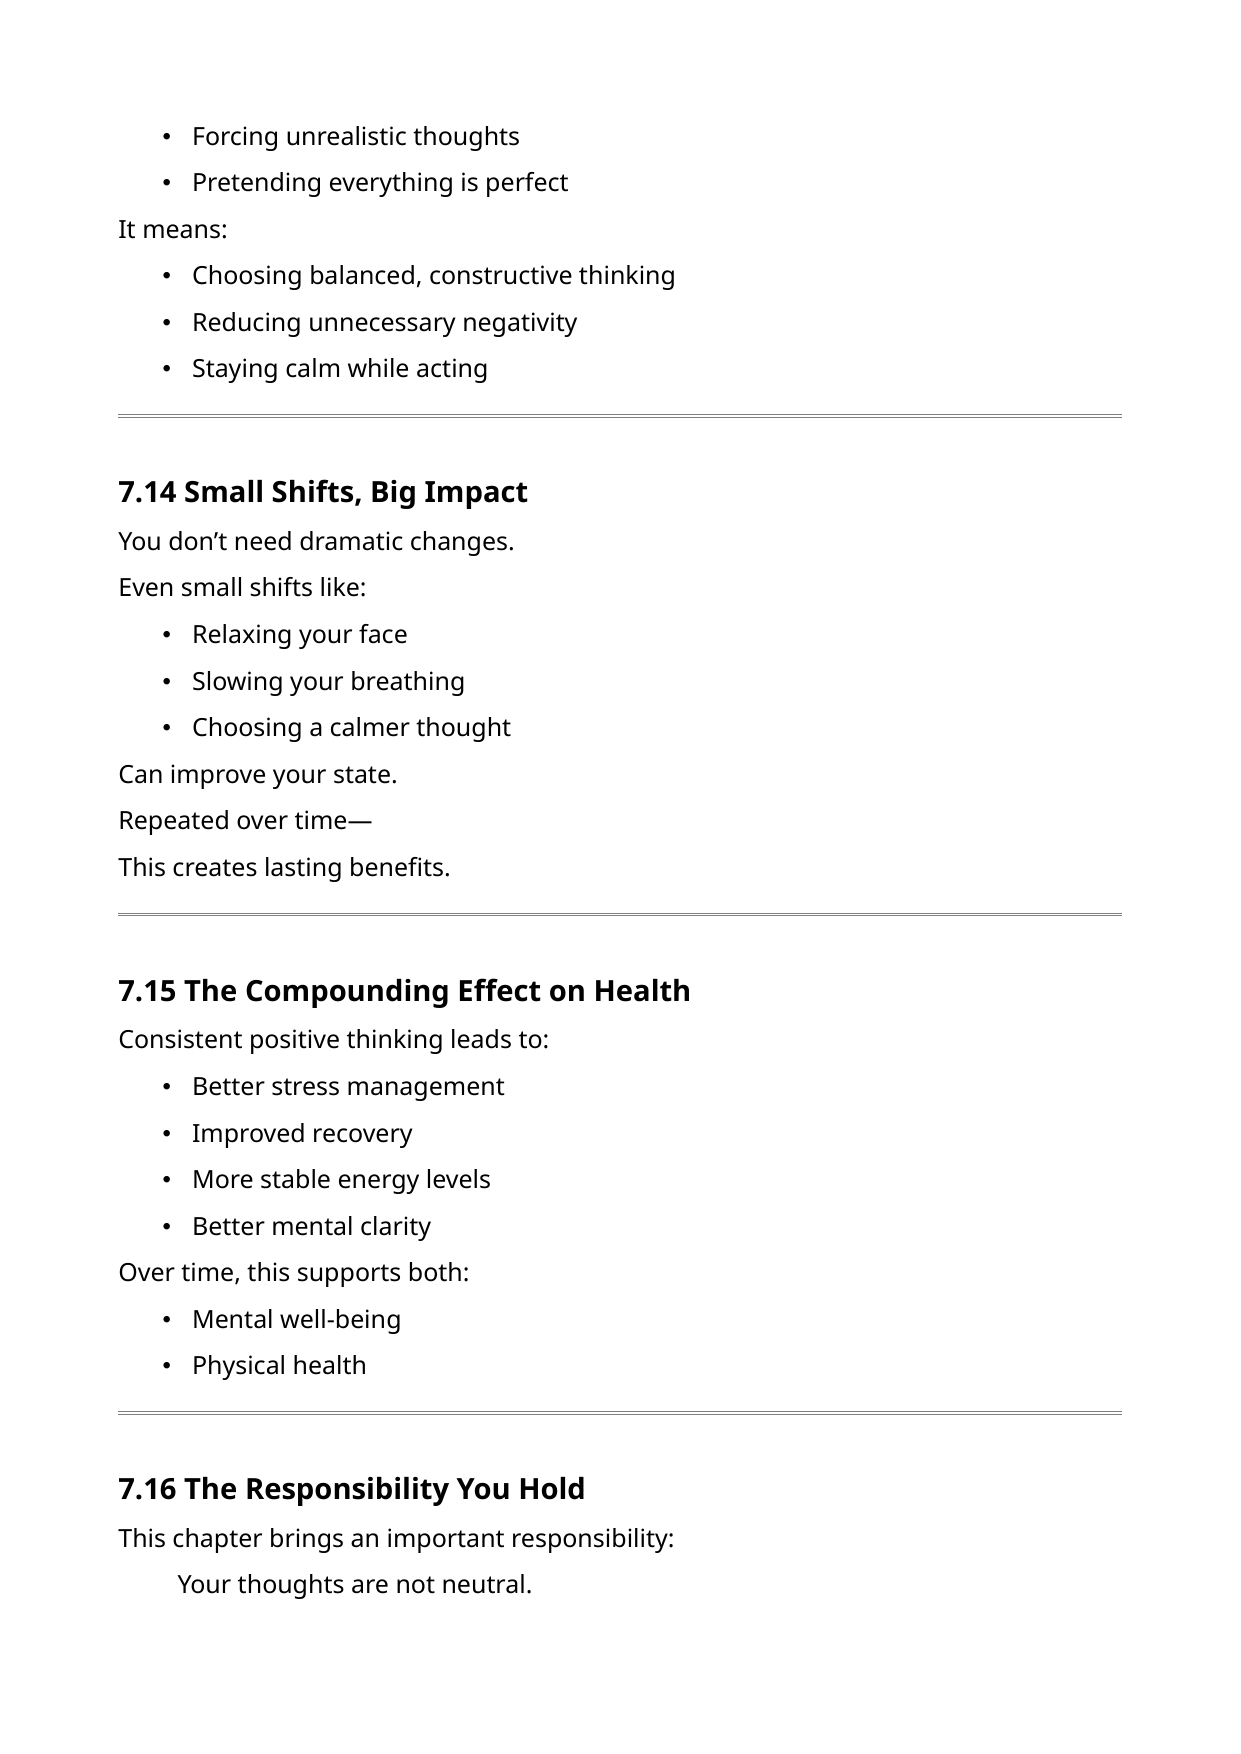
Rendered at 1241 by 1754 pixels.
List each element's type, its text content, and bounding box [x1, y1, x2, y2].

subtitle 7.16 The Responsibility You Hold [118, 1468, 1122, 1508]
list Staying calm while acting [162, 351, 1122, 385]
subtitle 7.15 The Compounding Effect on Health [118, 970, 1122, 1009]
list Reducing unnecessary negativity [162, 304, 1122, 338]
list Better stress management [162, 1069, 1122, 1103]
list More stable energy levels [162, 1162, 1122, 1196]
list Choosing balanced, constructive thinking [162, 258, 1122, 292]
text You don’t need dramatic changes. [118, 523, 1122, 558]
list Relaxing your face [162, 617, 1122, 651]
text Even small shifts like: [118, 570, 1122, 604]
list Improved recovery [162, 1115, 1122, 1149]
text It means: [118, 211, 1122, 245]
list Better mental clarity [162, 1208, 1122, 1242]
list Physical health [162, 1348, 1122, 1382]
list Pretending everything is perfect [162, 165, 1122, 199]
text Can improve your state. [118, 756, 1122, 790]
list Mental well-being [162, 1301, 1122, 1336]
text Repeated over time— [118, 803, 1122, 837]
text Over time, this supports both: [118, 1255, 1122, 1289]
list Slowing your breathing [162, 663, 1122, 697]
text Consistent positive thinking leads to: [118, 1022, 1122, 1056]
subtitle 7.14 Small Shifts, Big Impact [118, 471, 1122, 511]
text This chapter brings an important responsibility: [118, 1521, 1122, 1555]
list Forcing unrealistic thoughts [162, 118, 1122, 152]
text This creates lasting benefits. [118, 849, 1122, 883]
text Your thoughts are not neutral. [177, 1567, 1063, 1601]
list Choosing a calmer thought [162, 710, 1122, 744]
